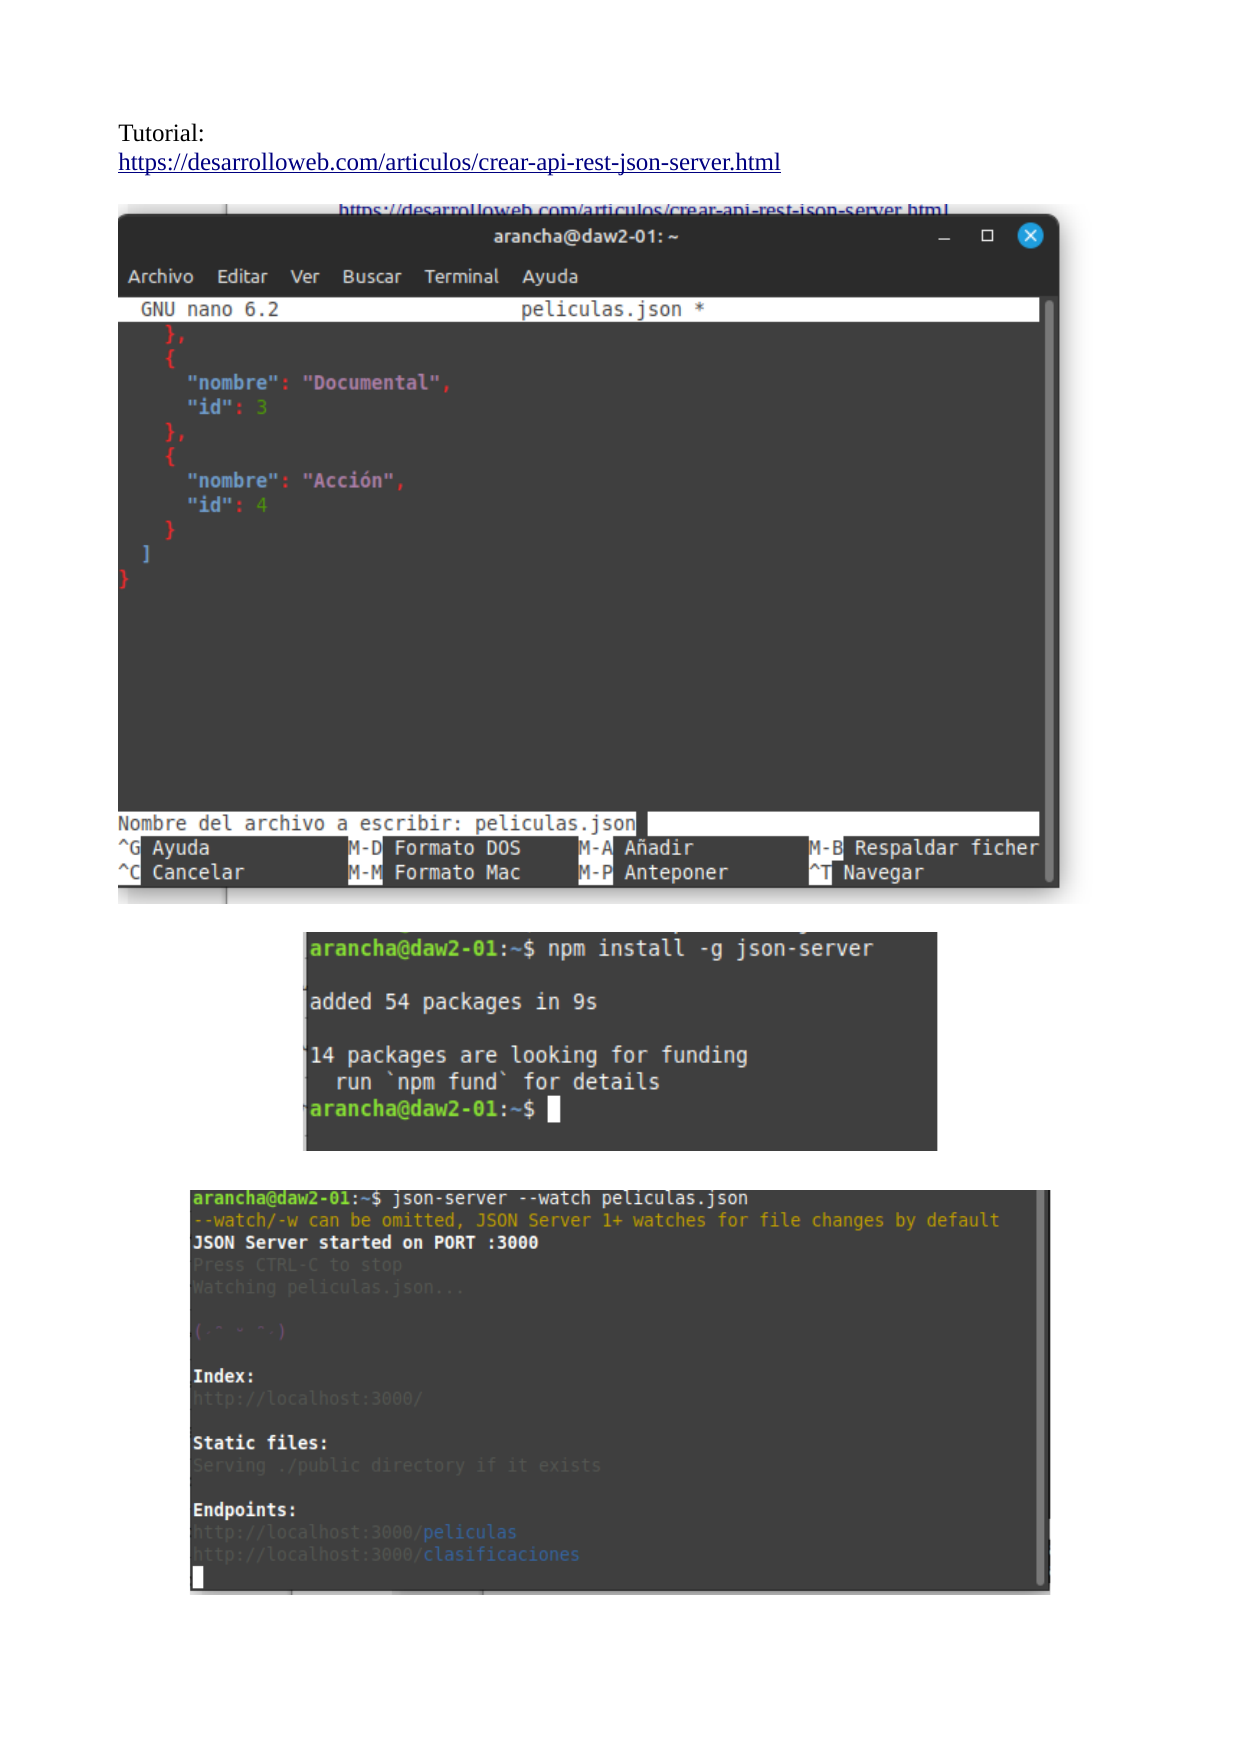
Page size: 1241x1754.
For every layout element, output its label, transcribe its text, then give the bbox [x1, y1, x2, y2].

text Tutorial: https://desarrolloweb.com/articulos/crear-api-rest-json-server.html [118, 118, 1122, 176]
picture [189, 1190, 1051, 1595]
picture [302, 932, 938, 1151]
picture [118, 204, 1123, 904]
